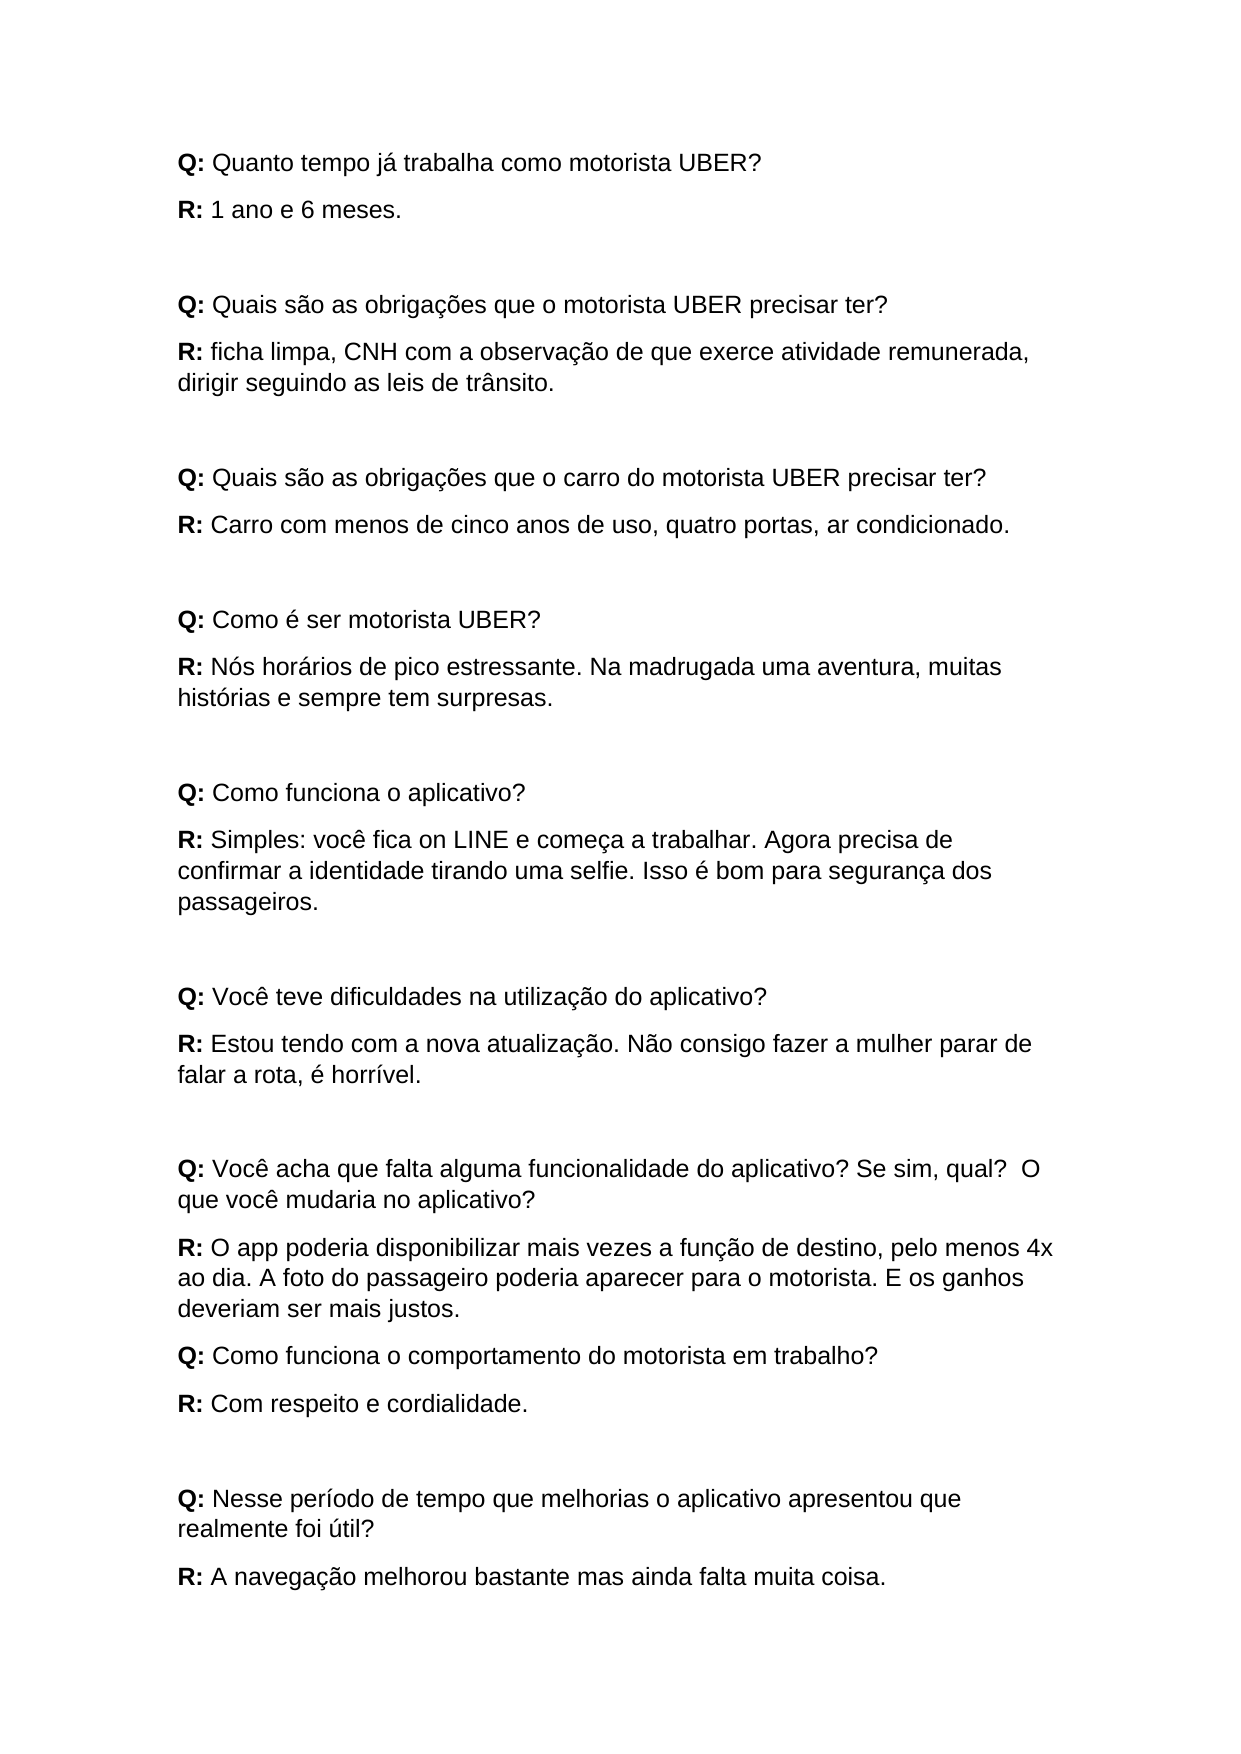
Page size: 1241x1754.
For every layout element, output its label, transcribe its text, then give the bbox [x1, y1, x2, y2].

text Q: Quanto tempo já trabalha como motorista UBER? [177, 148, 1063, 176]
text Q: Como funciona o comportamento do motorista em trabalho? [177, 1341, 1063, 1370]
text Q: Quais são as obrigações que o motorista UBER precisar ter? [177, 290, 1063, 318]
text Q: Você teve dificuldades na utilização do aplicativo? [177, 981, 1063, 1010]
text R: Estou tendo com a nova atualização. Não consigo fazer a mulher parar de falar a rota, é horrível. [177, 1029, 1063, 1088]
text R: Carro com menos de cinco anos de uso, quatro portas, ar condicionado. [177, 510, 1063, 539]
text R: Com respeito e cordialidade. [177, 1389, 1063, 1417]
text R: ficha limpa, CNH com a observação de que exerce atividade remunerada, dirigir seguindo as leis de trânsito. [177, 337, 1063, 397]
text Q: Nesse período de tempo que melhorias o aplicativo apresentou que realmente foi útil? [177, 1483, 1063, 1543]
text R: 1 ano e 6 meses. [177, 195, 1063, 224]
text Q: Como é ser motorista UBER? [177, 605, 1063, 634]
text Q: Você acha que falta alguma funcionalidade do aplicativo? Se sim, qual? O que você mudaria no aplicativo? [177, 1154, 1063, 1214]
text R: O app poderia disponibilizar mais vezes a função de destino, pelo menos 4x ao dia. A foto do passageiro poderia aparecer para o motorista. E os ganhos deveriam ser mais justos. [177, 1232, 1063, 1323]
text Q: Quais são as obrigações que o carro do motorista UBER precisar ter? [177, 463, 1063, 491]
text R: Simples: você fica on LINE e começa a trabalhar. Agora precisa de confirmar a identidade tirando uma selfie. Isso é bom para segurança dos passageiros. [177, 825, 1063, 915]
text R: A navegação melhorou bastante mas ainda falta muita coisa. [177, 1562, 1063, 1590]
text R: Nós horários de pico estressante. Na madrugada uma aventura, muitas histórias e sempre tem surpresas. [177, 652, 1063, 712]
text Q: Como funciona o aplicativo? [177, 778, 1063, 807]
